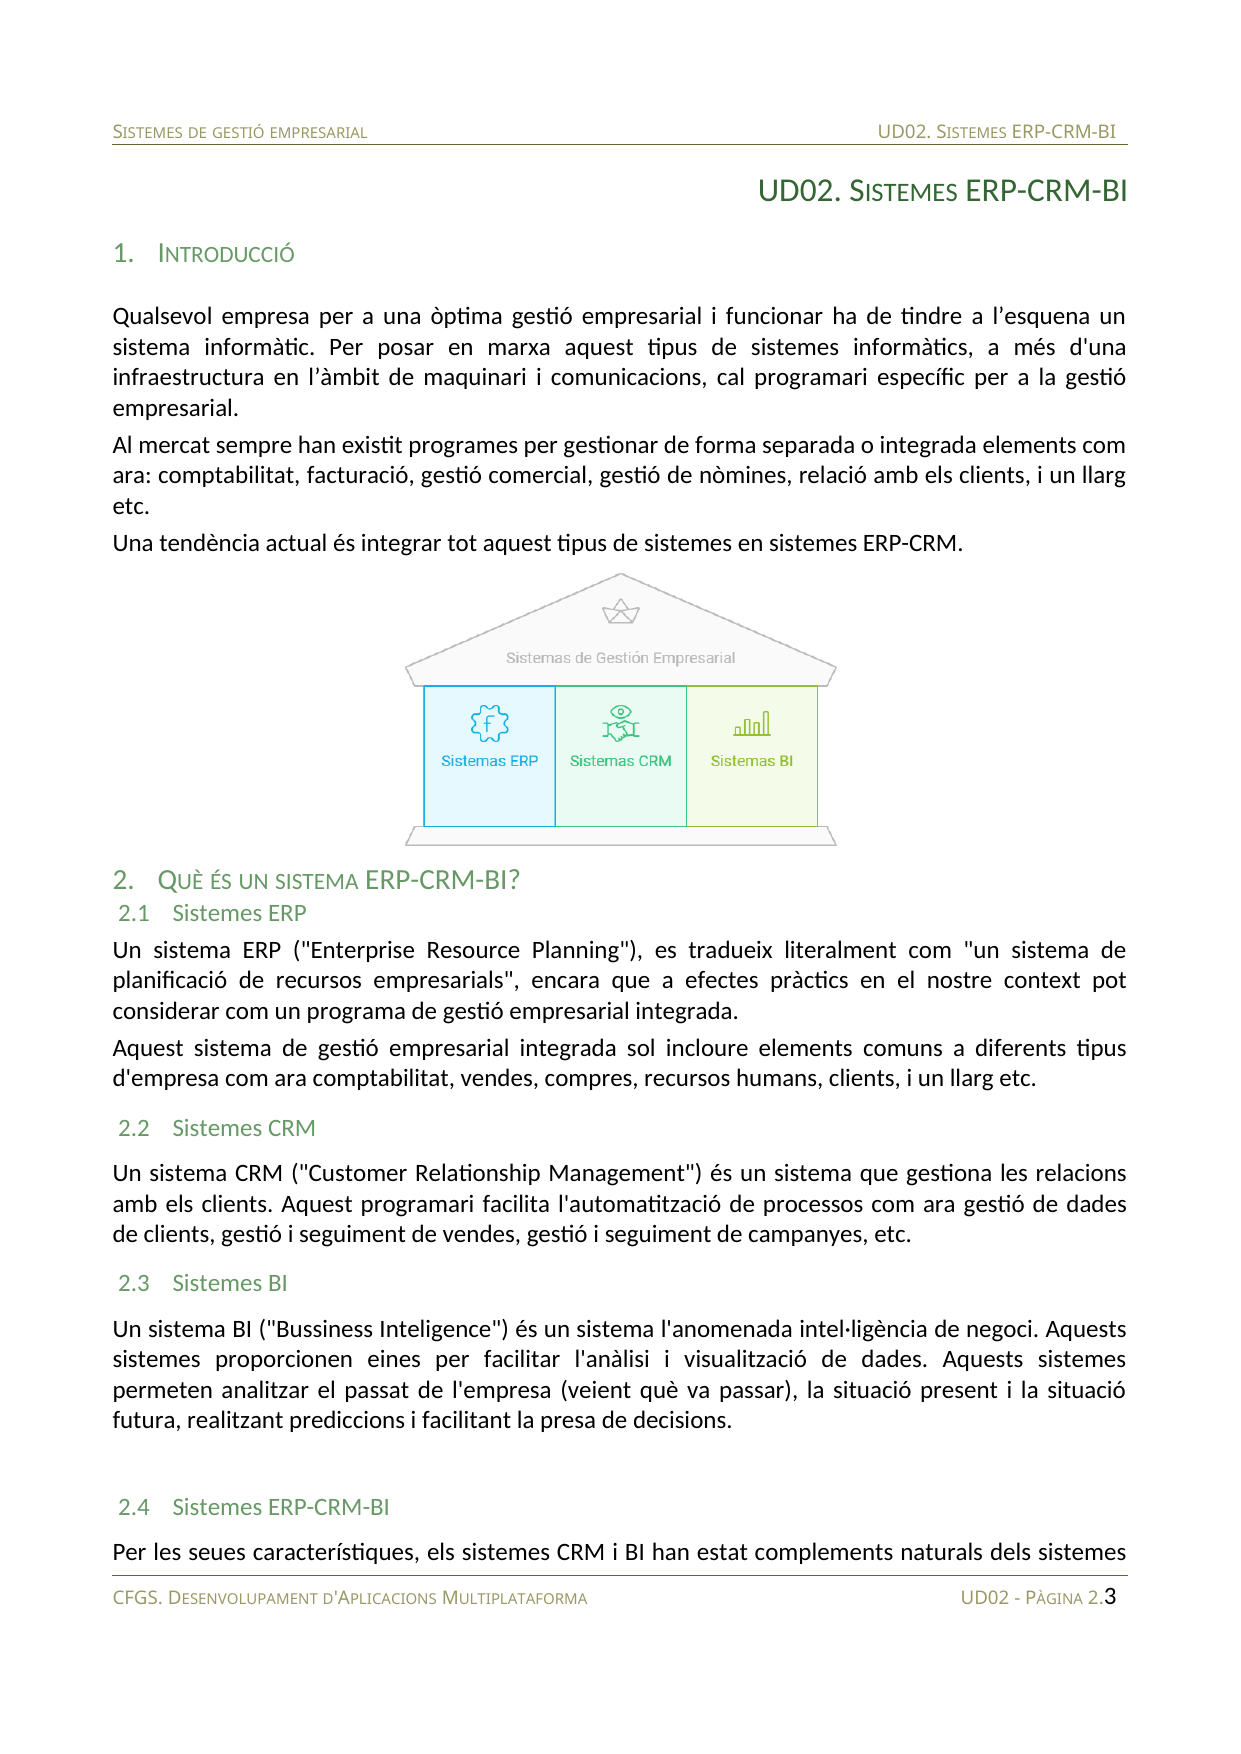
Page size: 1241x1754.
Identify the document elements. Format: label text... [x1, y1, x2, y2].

subtitle Què és un sistema ERP-CRM-BI? [112, 861, 1128, 897]
subtitle Sistemes ERP-CRM-BI [112, 1491, 1128, 1521]
text UD02. Sistemes ERP-CRM-BI [112, 169, 1128, 210]
text Una tendència actual és integrar tot aquest tipus de sistemes en sistemes ERP-CRM. [112, 527, 1128, 557]
text Al mercat sempre han existit programes per gestionar de forma separada o integrada elements com ara: comptabilitat, facturació, gestió comercial, gestió de nòmines, relació amb els clients, i un llarg etc. [112, 429, 1128, 520]
text Un sistema CRM ("Customer Relationship Management") és un sistema que gestiona les relacions amb els clients. Aquest programari facilita l'automatització de processos com ara gestió de dades de clients, gestió i seguiment de vendes, gestió i seguiment de campanyes, etc. [112, 1157, 1128, 1249]
subtitle Sistemes CRM [112, 1112, 1128, 1142]
subtitle Sistemes BI [112, 1268, 1128, 1298]
text Qualsevol empresa per a una òptima gestió empresarial i funcionar ha de tindre a l’esquena un sistema informàtic. Per posar en marxa aquest tipus de sistemes informàtics, a més d'una infraestructura en l’àmbit de maquinari i comunicacions, cal programari específic per a la gestió empresarial. [112, 300, 1128, 422]
text Un sistema ERP ("Enterprise Resource Planning"), es tradueix literalment com "un sistema de planificació de recursos empresarials", encara que a efectes pràctics en el nostre context pot considerar com un programa de gestió empresarial integrada. [112, 934, 1128, 1026]
subtitle Sistemes ERP [112, 897, 1128, 927]
subtitle Introducció [112, 234, 1128, 270]
text Aquest sistema de gestió empresarial integrada sol incloure elements comuns a diferents tipus d'empresa com ara comptabilitat, vendes, compres, recursos humans, clients, i un llarg etc. [112, 1032, 1128, 1093]
text Per les seues característiques, els sistemes CRM i BI han estat complements naturals dels sistemes [112, 1536, 1128, 1567]
text Un sistema BI ("Bussiness Inteligence") és un sistema l'anomenada intel·ligència de negoci. Aquests sistemes proporcionen eines per facilitar l'anàlisi i visualització de dades. Aquests sistemes permeten analitzar el passat de l'empresa (veient què va passar), la situació present i la situació futura, realitzant prediccions i facilitant la presa de decisions. [112, 1313, 1128, 1435]
picture [395, 563, 845, 855]
